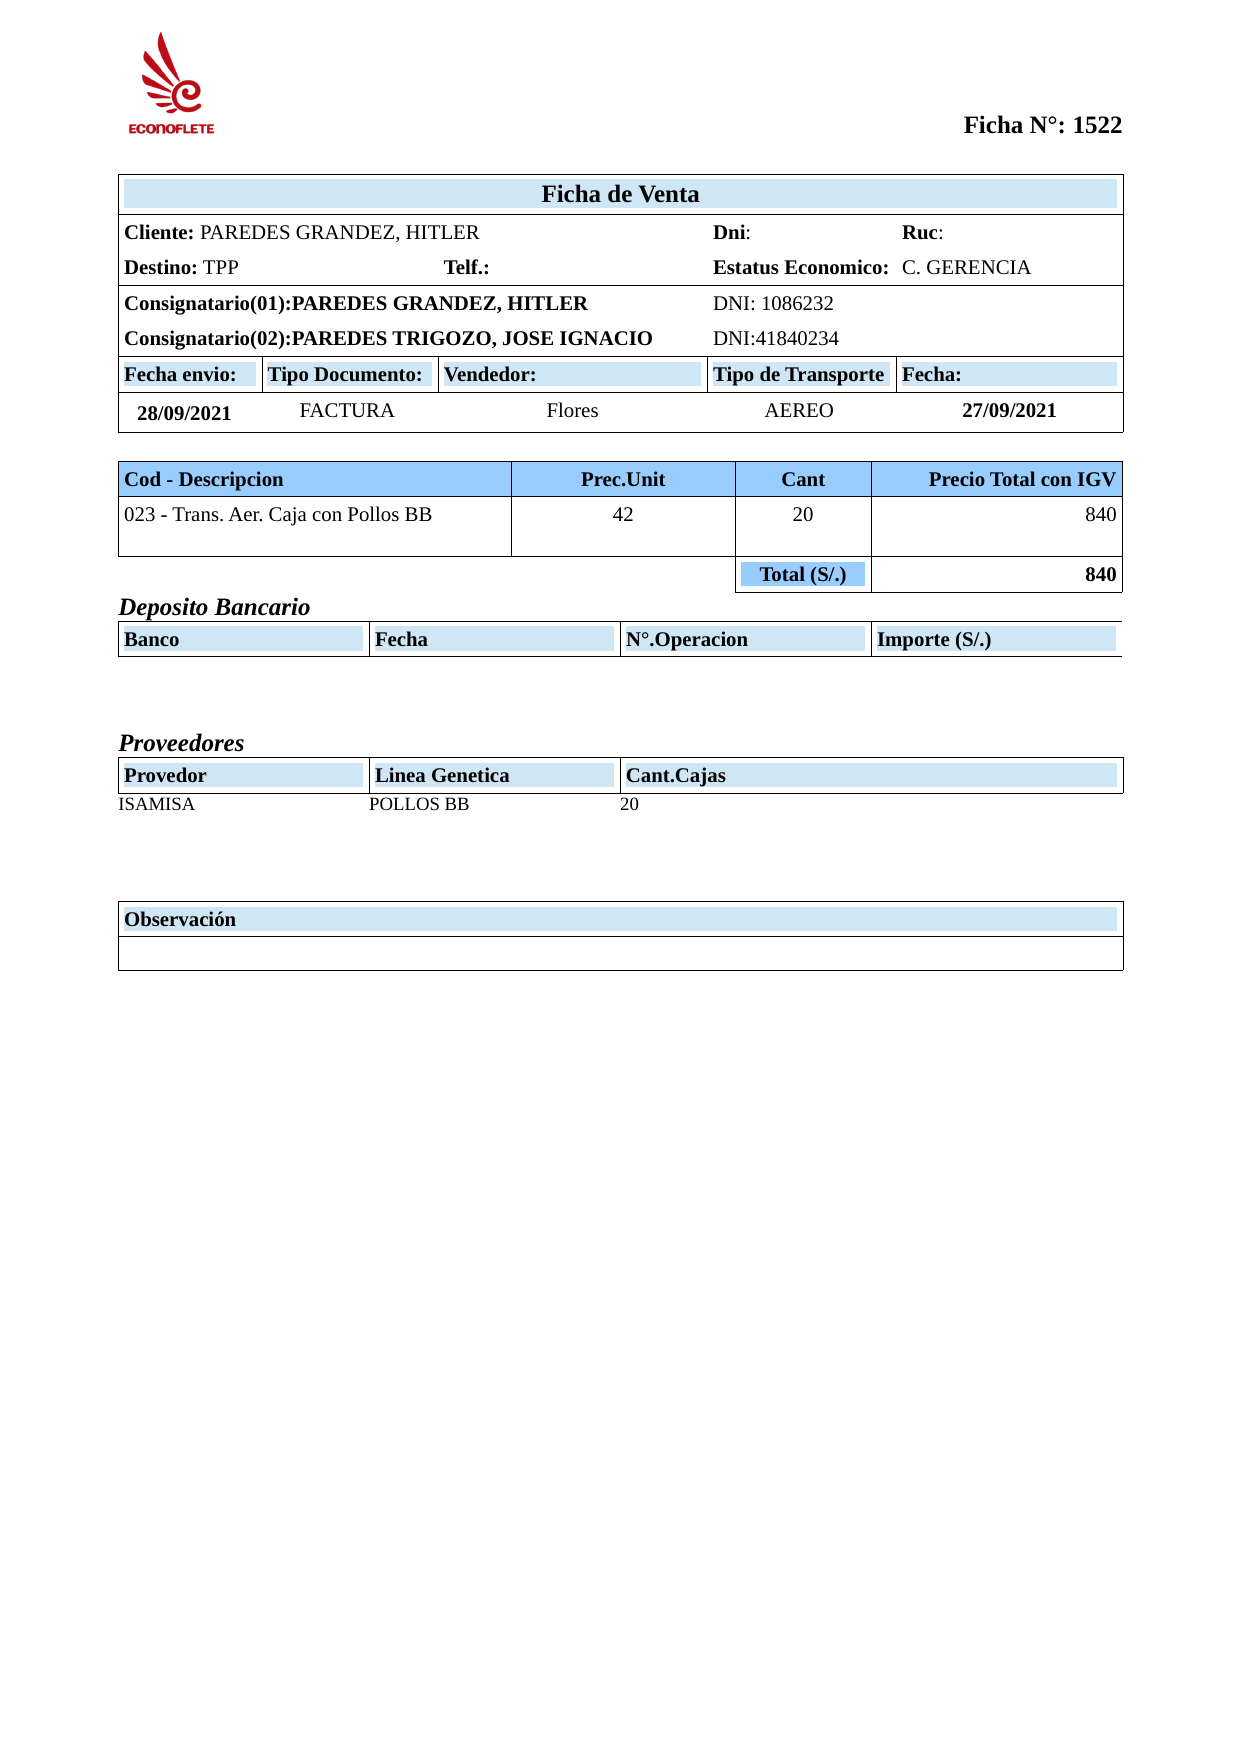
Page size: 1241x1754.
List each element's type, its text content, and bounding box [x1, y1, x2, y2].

table_cell Ruc: [896, 215, 1123, 249]
table_cell ISAMISA [118, 794, 369, 814]
table_cell 840 [872, 497, 1122, 556]
table_cell Consignatario(01):PAREDES GRANDEZ, HITLER [119, 286, 707, 321]
table_cell Fecha: [897, 357, 1123, 392]
table_cell [118, 680, 369, 704]
table_cell [369, 836, 620, 858]
table_header Linea Genetica [370, 758, 620, 793]
table_cell 20 [620, 794, 1123, 814]
table_cell [118, 858, 369, 879]
table_cell [871, 657, 1122, 680]
table_header Banco [119, 622, 369, 656]
table_cell AEREO [707, 393, 896, 432]
table_header Observación [119, 902, 1123, 936]
table_header Ficha de Venta [119, 175, 1123, 214]
table_cell 023 - Trans. Aer. Caja con Pollos BB [119, 497, 511, 556]
table_cell [118, 815, 369, 836]
table_cell [871, 680, 1122, 704]
table_cell [620, 705, 871, 728]
table_cell [620, 879, 1123, 901]
table_cell [118, 557, 511, 592]
table_cell 28/09/2021 [119, 393, 262, 432]
table_cell [369, 680, 620, 704]
table_cell Destino: TPP [119, 249, 438, 285]
table_cell Consignatario(02):PAREDES TRIGOZO, JOSE IGNACIO [119, 321, 707, 356]
table_header Cant.Cajas [621, 758, 1123, 793]
table_cell [620, 657, 871, 680]
table_cell 42 [512, 497, 735, 556]
table_header Fecha [370, 622, 620, 656]
table_cell [118, 836, 369, 858]
table_cell 27/09/2021 [896, 393, 1123, 432]
table_cell [511, 557, 735, 592]
table_cell [369, 879, 620, 901]
table_cell Total (S/.) [736, 557, 871, 592]
table_cell [369, 705, 620, 728]
table_header Importe (S/.) [872, 622, 1122, 656]
table_cell [369, 657, 620, 680]
table_cell Estatus Economico: [707, 249, 896, 285]
table_cell 20 [736, 497, 871, 556]
table_cell FACTURA [262, 393, 438, 432]
table_cell Vendedor: [439, 357, 707, 392]
text Deposito Bancario [118, 592, 1122, 621]
table_cell Fecha envio: [119, 357, 262, 392]
table_cell C. GERENCIA [896, 249, 1123, 285]
table_cell DNI: 1086232 [707, 286, 1123, 321]
table_cell POLLOS BB [369, 794, 620, 814]
table_cell Tipo Documento: [263, 357, 438, 392]
table_cell 840 [872, 557, 1122, 592]
table_header Prec.Unit [512, 462, 735, 496]
table_cell [871, 705, 1122, 728]
table_cell Telf.: [438, 249, 707, 285]
table_cell Tipo de Transporte [708, 357, 896, 392]
table_cell [620, 836, 1123, 858]
table_cell [369, 815, 620, 836]
table_cell [369, 858, 620, 879]
table_header Precio Total con IGV [872, 462, 1122, 496]
table_cell Flores [438, 393, 707, 432]
table_cell [119, 937, 1123, 969]
table_cell Cliente: PAREDES GRANDEZ, HITLER [119, 215, 707, 249]
table_cell Dni: [707, 215, 896, 249]
table_cell [620, 680, 871, 704]
table_cell DNI:41840234 [707, 321, 1123, 356]
text Proveedores [118, 728, 1122, 757]
table_cell [620, 815, 1123, 836]
table_cell [620, 858, 1123, 879]
picture [118, 31, 225, 134]
table_cell [118, 879, 369, 901]
table_header Cod - Descripcion [119, 462, 511, 496]
table_cell [118, 705, 369, 728]
table_cell [118, 657, 369, 680]
table_header N°.Operacion [621, 622, 871, 656]
table_header Cant [736, 462, 871, 496]
table_header Provedor [119, 758, 369, 793]
